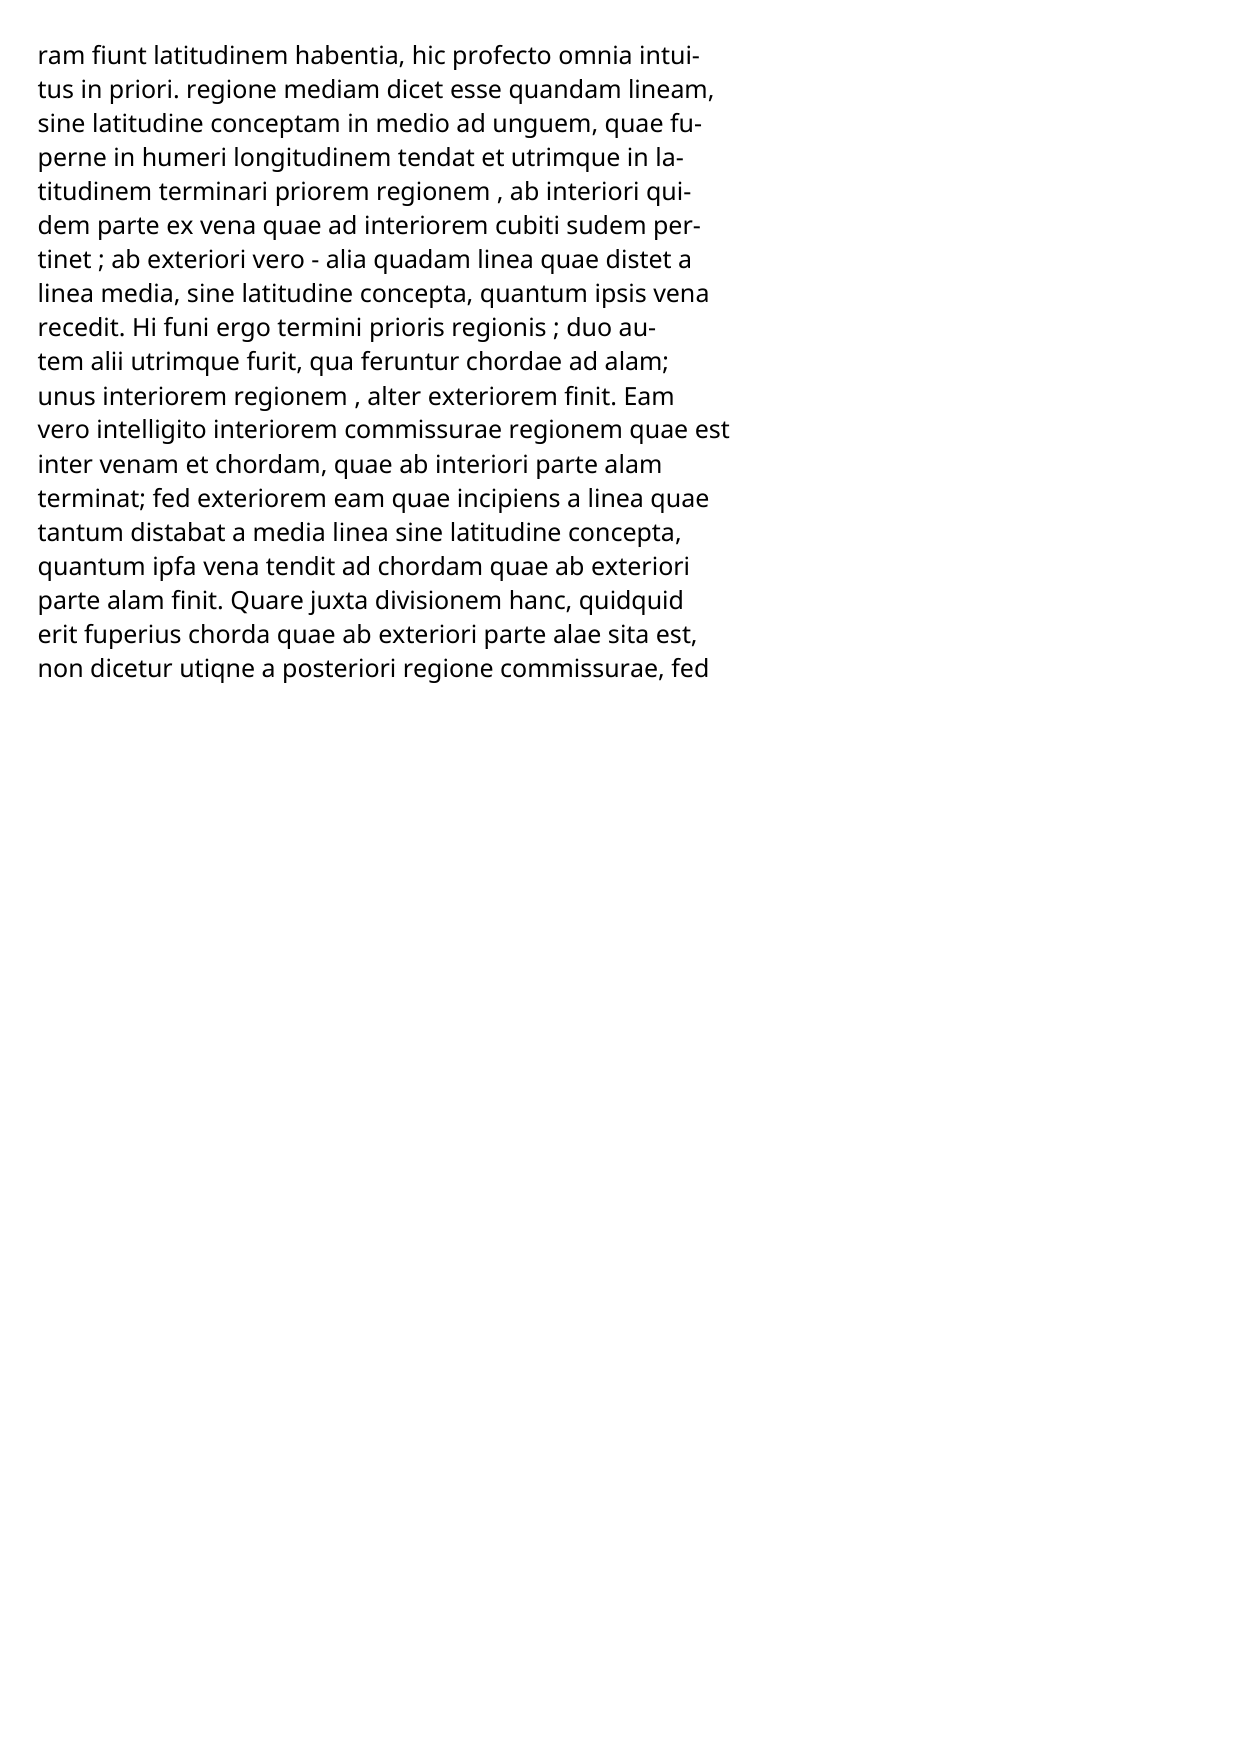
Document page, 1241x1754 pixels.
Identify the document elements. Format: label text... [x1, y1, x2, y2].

text ram fiunt latitudinem habentia, hic profecto omnia intui- tus in priori. regione mediam dicet esse quandam lineam, sine latitudine conceptam in medio ad unguem, quae fu- perne in humeri longitudinem tendat et utrimque in la- titudinem terminari priorem regionem , ab interiori qui- dem parte ex vena quae ad interiorem cubiti sudem per- tinet ; ab exteriori vero - alia quadam linea quae distet a linea media, sine latitudine concepta, quantum ipsis vena recedit. Hi funi ergo termini prioris regionis ; duo au- tem alii utrimque furit, qua feruntur chordae ad alam; unus interiorem regionem , alter exteriorem finit. Eam vero intelligito interiorem commissurae regionem quae est inter venam et chordam, quae ab interiori parte alam terminat; fed exteriorem eam quae incipiens a linea quae tantum distabat a media linea sine latitudine concepta, quantum ipfa vena tendit ad chordam quae ab exteriori parte alam finit. Quare juxta divisionem hanc, quidquid erit fuperius chorda quae ab exteriori parte alae sita est, non dicetur utiqne a posteriori regione commissurae, fed [37, 37, 1203, 685]
